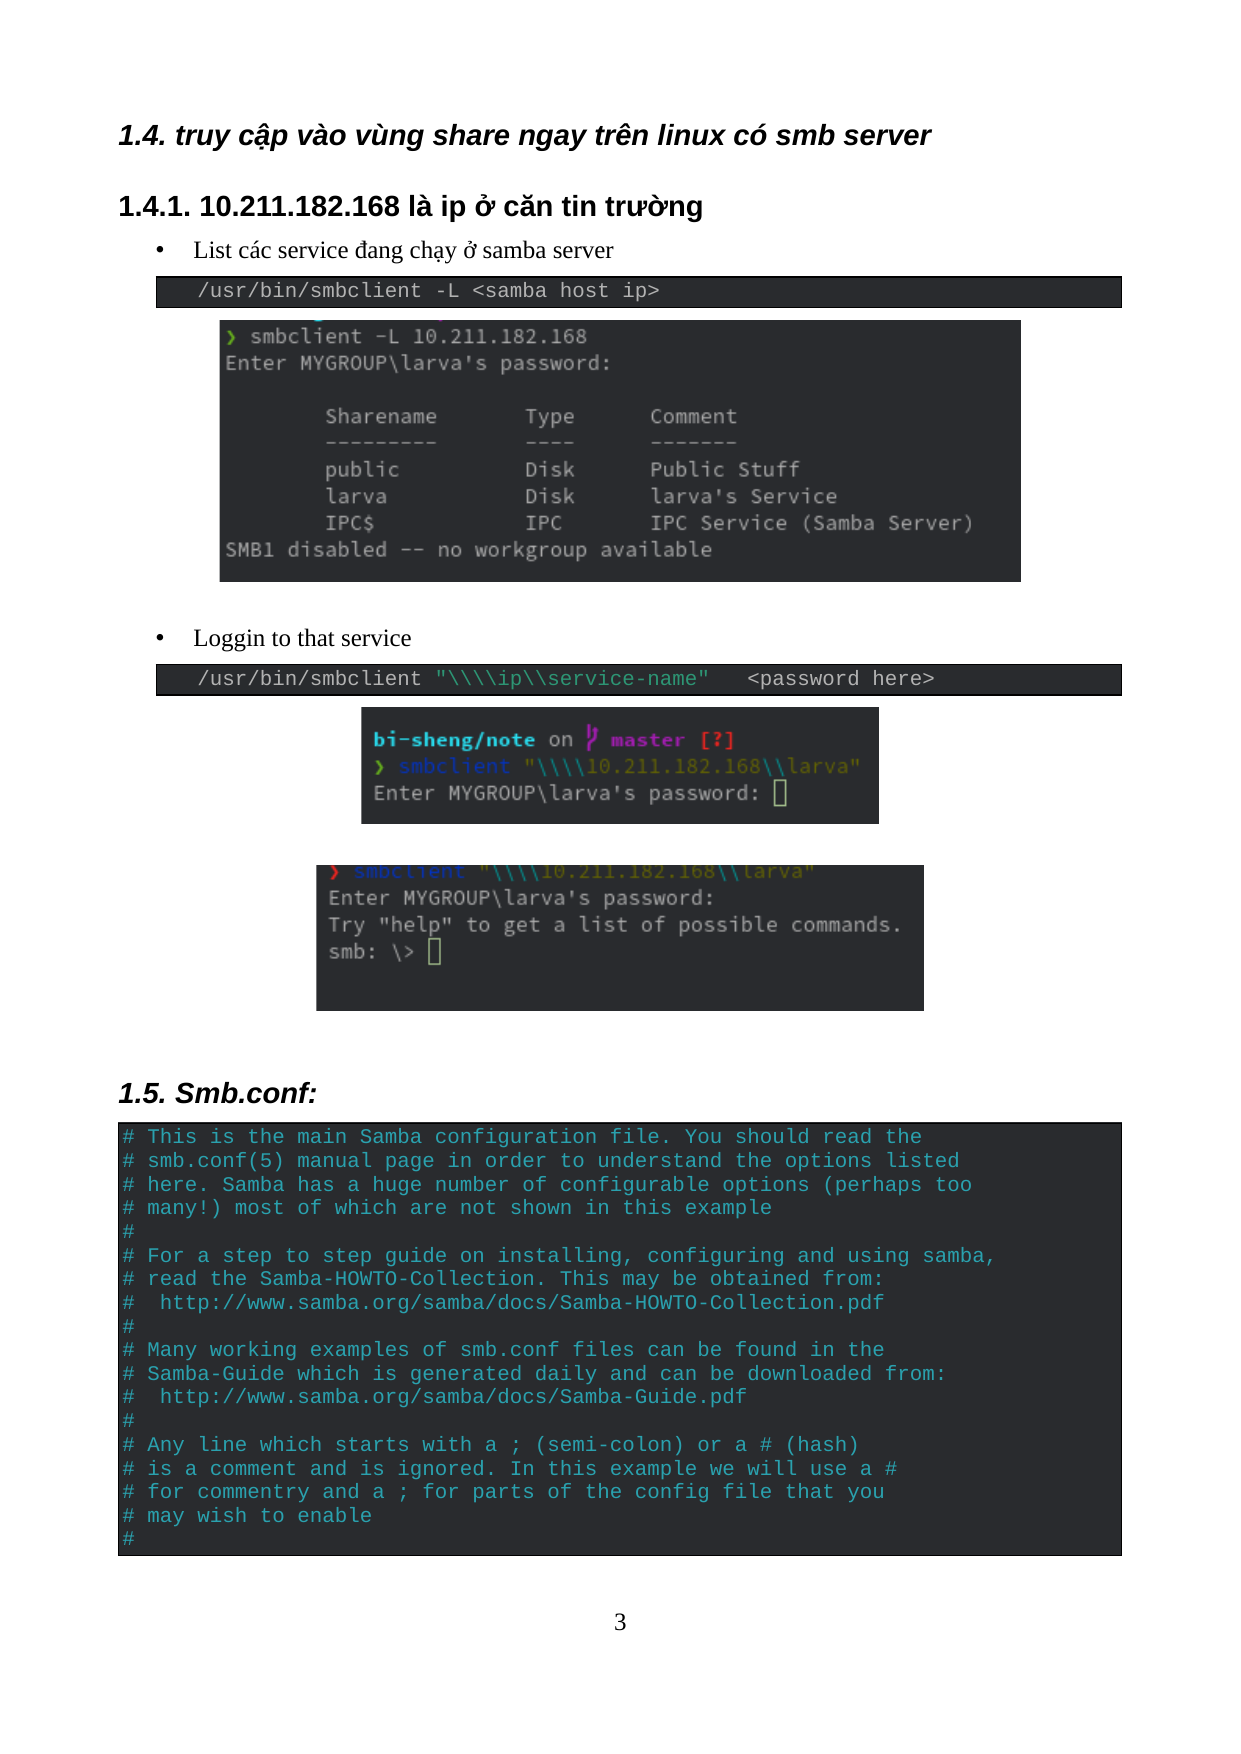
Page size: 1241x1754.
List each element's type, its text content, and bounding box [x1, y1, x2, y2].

text # for commentry and a ; for parts of the config file that you [119, 1477, 1121, 1501]
list /usr/bin/smbclient "\\\\ip\\service-name" <password here> [157, 665, 1121, 694]
text # For a step to step guide on installing, configuring and using samba, [119, 1241, 1121, 1264]
text # This is the main Samba configuration file. You should read the [119, 1124, 1121, 1146]
text # smb.conf(5) manual page in order to understand the options listed [119, 1146, 1121, 1170]
list /usr/bin/smbclient -L <samba host ip> [157, 278, 1121, 307]
subtitle 10.211.182.168 là ip ở căn tin trường [118, 189, 1122, 223]
text # [119, 1524, 1121, 1555]
text # http://www.samba.org/samba/docs/Samba-Guide.pdf [119, 1383, 1121, 1406]
text # Samba-Guide which is generated daily and can be downloaded from: [119, 1359, 1121, 1383]
subtitle truy cập vào vùng share ngay trên linux có smb server [118, 118, 1122, 152]
text # here. Samba has a huge number of configurable options (perhaps too [119, 1170, 1121, 1193]
text # may wish to enable [119, 1501, 1121, 1524]
text # Any line which starts with a ; (semi-colon) or a # (hash) [119, 1430, 1121, 1453]
text # [119, 1406, 1121, 1430]
text # [119, 1217, 1121, 1241]
text # read the Samba-HOWTO-Collection. This may be obtained from: [119, 1264, 1121, 1288]
text # Many working examples of smb.conf files can be found in the [119, 1335, 1121, 1359]
subtitle Smb.conf: [118, 1076, 1122, 1110]
text # is a comment and is ignored. In this example we will use a # [119, 1453, 1121, 1477]
text # many!) most of which are not shown in this example [119, 1193, 1121, 1217]
list Loggin to that service [156, 623, 1122, 651]
list List các service đang chạy ở samba server [156, 235, 1122, 264]
text # [119, 1312, 1121, 1335]
text # http://www.samba.org/samba/docs/Samba-HOWTO-Collection.pdf [119, 1288, 1121, 1312]
